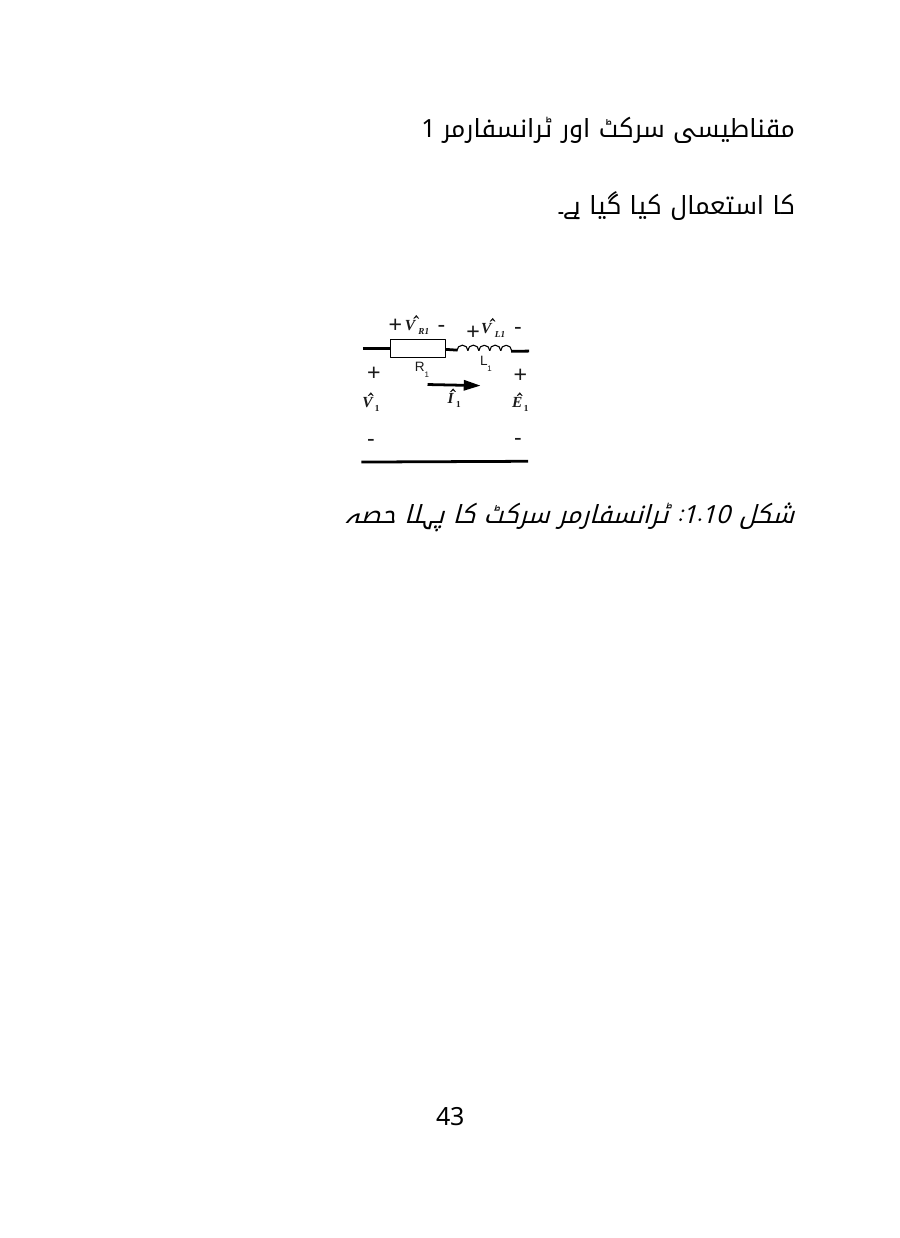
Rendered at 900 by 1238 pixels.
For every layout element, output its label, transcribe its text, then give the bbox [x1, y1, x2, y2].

text یوں پرائمری پر دئے گئے وولٹمیں سے کچھ وولٹمیں گھٹیں گے ، کچھ میں گھٹیں گے اور بقایا کے برابر ہونگے۔ یہ شکل 1.10میں دکھایا گیا ہے۔ یہاں فیزر کا استعمال کیا گیا ہے۔ [105, 182, 795, 230]
text شکل 1.10: ٹرانسفارمر سرکٹ کا پہلا حصہ [106, 301, 794, 539]
